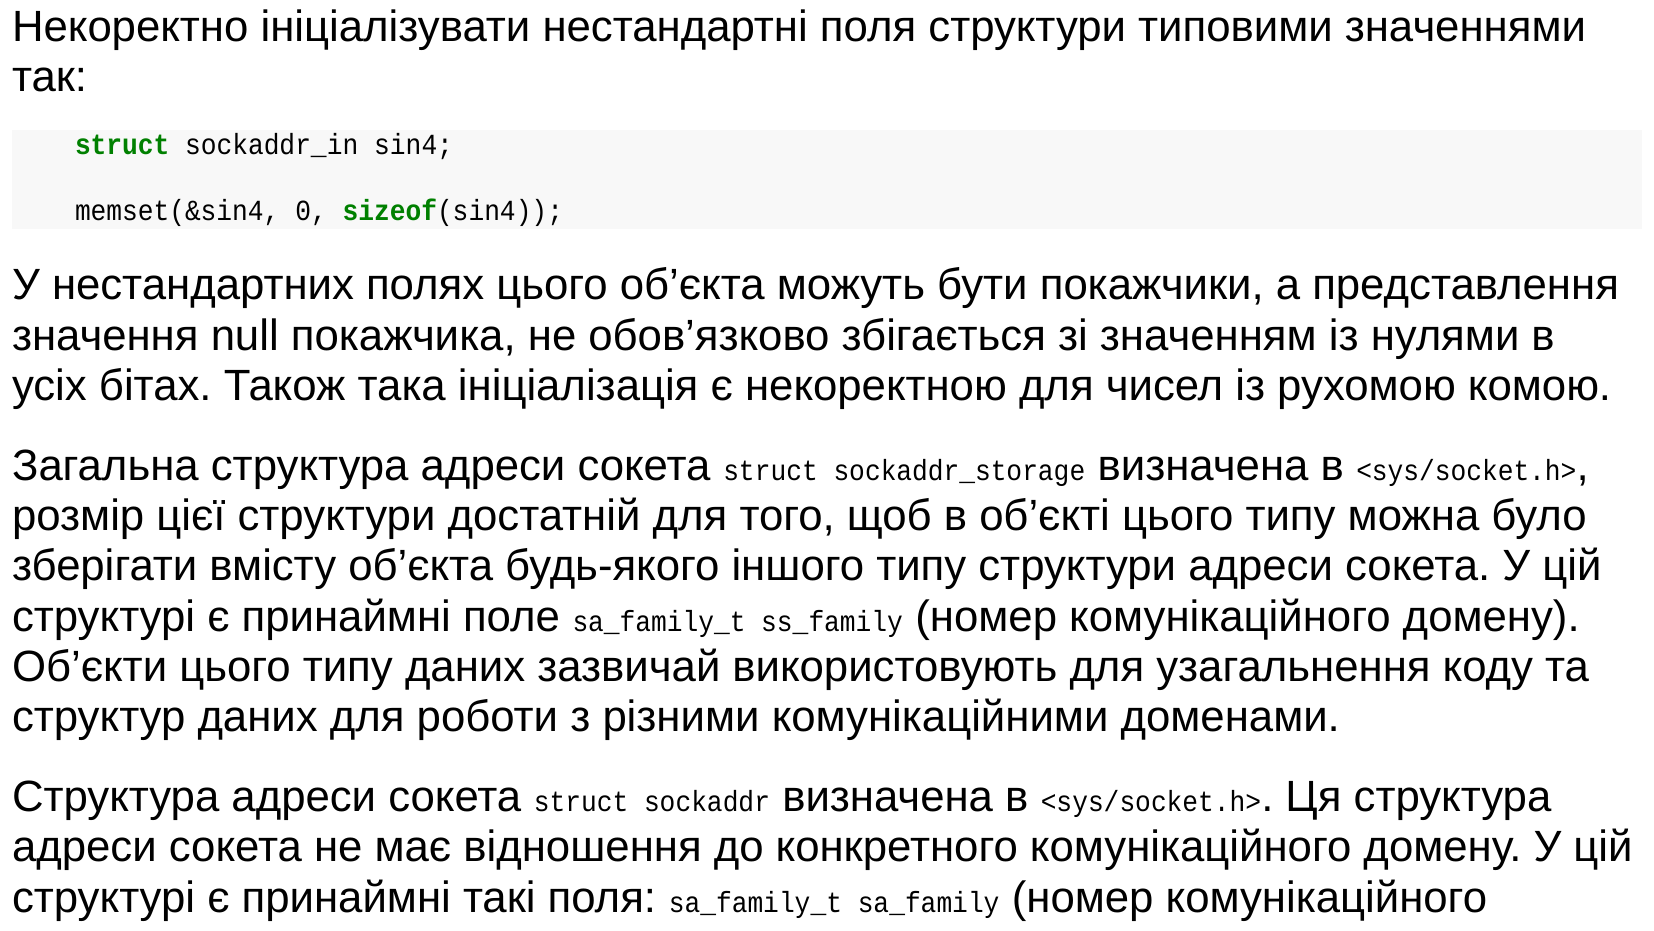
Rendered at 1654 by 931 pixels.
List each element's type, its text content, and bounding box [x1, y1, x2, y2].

text Структура адреси сокета struct sockaddr визначена в <sys/socket.h>. Ця структура адреси сокета не має відношення до конкретного комунікаційного домену. У цій структурі є принаймні такі поля: sa_family_t sa_family (номер комунікаційного [12, 770, 1642, 921]
text Загальна структура адреси сокета struct sockaddr_storage визначена в <sys/socket.h>, розмір цієї структури достатній для того, щоб в об’єкті цього типу можна було зберігати вмісту об’єкта будь-якого іншого типу структури адреси сокета. У цій структурі є принаймні поле sa_family_t ss_family (номер комунікаційного домену). Об’єкти цього типу даних зазвичай використовують для узагальнення коду та структур даних для роботи з різними комунікаційними доменами. [12, 439, 1642, 741]
text У нестандартних полях цього об’єкта можуть бути покажчики, а представлення значення null покажчика, не обов’язково збігається зі значенням із нулями в усіх бітах. Також така ініціалізація є некоректною для чисел із рухомою комою. [12, 259, 1642, 409]
text Некоректно ініціалізувати нестандартні поля структури типовими значеннями так: [12, 0, 1642, 101]
text memset(&sin4, 0, sizeof(sin4)); [12, 196, 1642, 229]
text struct sockaddr_in sin4; [12, 130, 1642, 163]
